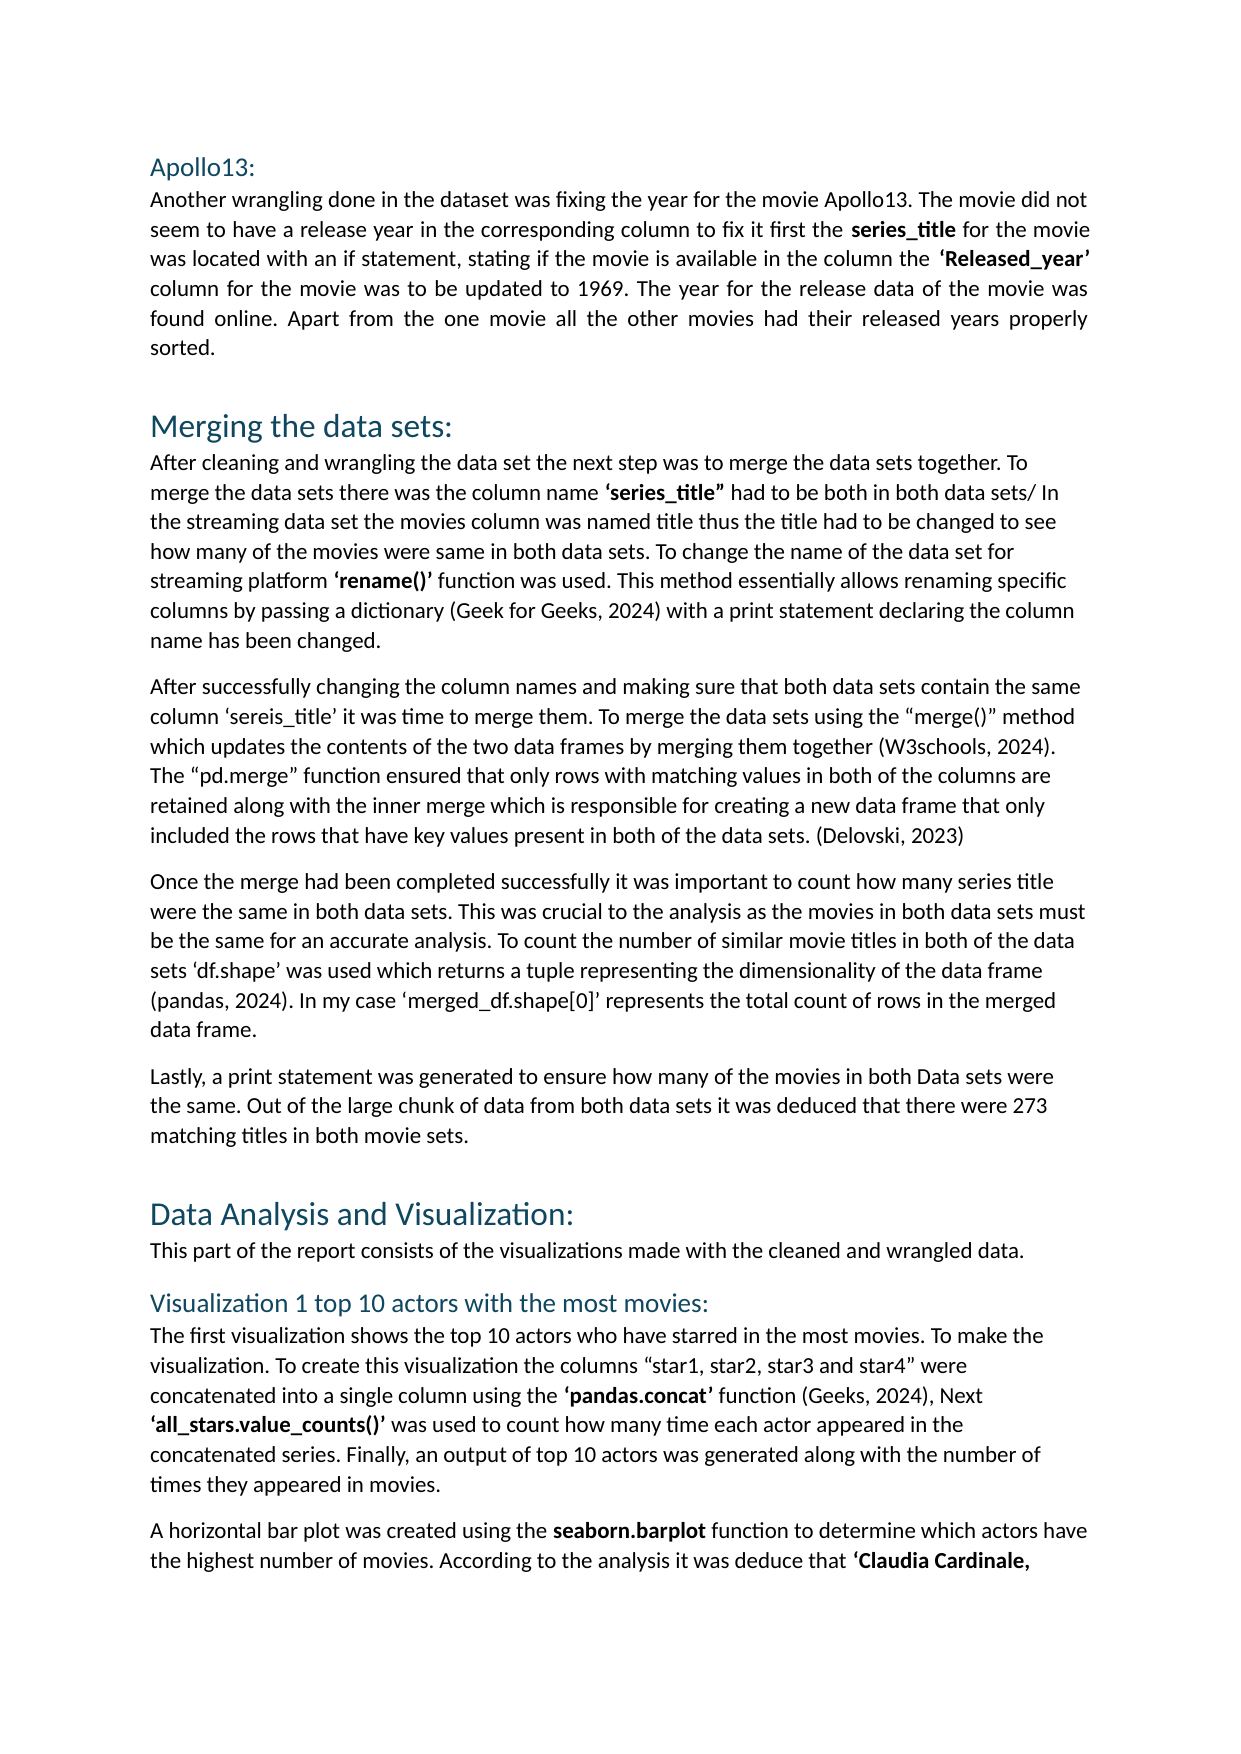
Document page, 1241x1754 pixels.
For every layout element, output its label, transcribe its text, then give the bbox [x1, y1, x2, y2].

text Another wrangling done in the dataset was fixing the year for the movie Apollo13. The movie did not seem to have a release year in the corresponding column to fix it first the series_title for the movie was located with an if statement, stating if the movie is available in the column the ‘Released_year’ column for the movie was to be updated to 1969. The year for the release data of the movie was found online. Apart from the one movie all the other movies had their released years properly sorted. [150, 185, 1090, 361]
text This part of the report consists of the visualizations made with the cleaned and wrangled data. [150, 1236, 1090, 1264]
text After successfully changing the column names and making sure that both data sets contain the same column ‘sereis_title’ it was time to merge them. To merge the data sets using the “merge()” method which updates the contents of the two data frames by merging them together (W3schools, 2024). The “pd.merge” function ensured that only rows with matching values in both of the columns are retained along with the inner merge which is responsible for creating a new data frame that only included the rows that have key values present in both of the data sets. (Delovski, 2023) [150, 672, 1090, 849]
text Lastly, a print statement was generated to ensure how many of the movies in both Data sets were the same. Out of the large chunk of data from both data sets it was deduced that there were 273 matching titles in both movie sets. [150, 1062, 1090, 1149]
text The first visualization shows the top 10 actors who have starred in the most movies. To make the visualization. To create this visualization the columns “star1, star2, star3 and star4” were concatenated into a single column using the ‘pandas.concat’ function (Geeks, 2024), Next ‘all_stars.value_counts()’ was used to count how many time each actor appeared in the concatenated series. Finally, an output of top 10 actors was generated along with the number of times they appeared in movies. [150, 1321, 1090, 1498]
text Once the merge had been completed successfully it was important to count how many series title were the same in both data sets. This was crucial to the analysis as the movies in both data sets must be the same for an accurate analysis. To count the number of similar movie titles in both of the data sets ‘df.shape’ was used which returns a tuple representing the dimensionality of the data frame (pandas, 2024). In my case ‘merged_df.shape[0]’ represents the total count of rows in the merged data frame. [150, 867, 1090, 1044]
text A horizontal bar plot was created using the seaborn.barplot function to determine which actors have the highest number of movies. According to the analysis it was deduce that ‘Claudia Cardinale, [150, 1516, 1090, 1574]
subtitle Data Analysis and Visualization: [150, 1193, 1090, 1233]
subtitle Merging the data sets: [150, 405, 1090, 446]
text After cleaning and wrangling the data set the next step was to merge the data sets together. To merge the data sets there was the column name ‘series_title” had to be both in both data sets/ In the streaming data set the movies column was named title thus the title had to be changed to see how many of the movies were same in both data sets. To change the name of the data set for streaming platform ‘rename()’ function was used. This method essentially allows renaming specific columns by passing a dictionary (Geek for Geeks, 2024) with a print statement declaring the column name has been changed. [150, 448, 1090, 654]
subtitle Apollo13: [150, 150, 1090, 183]
subtitle Visualization 1 top 10 actors with the most movies: [150, 1286, 1090, 1319]
